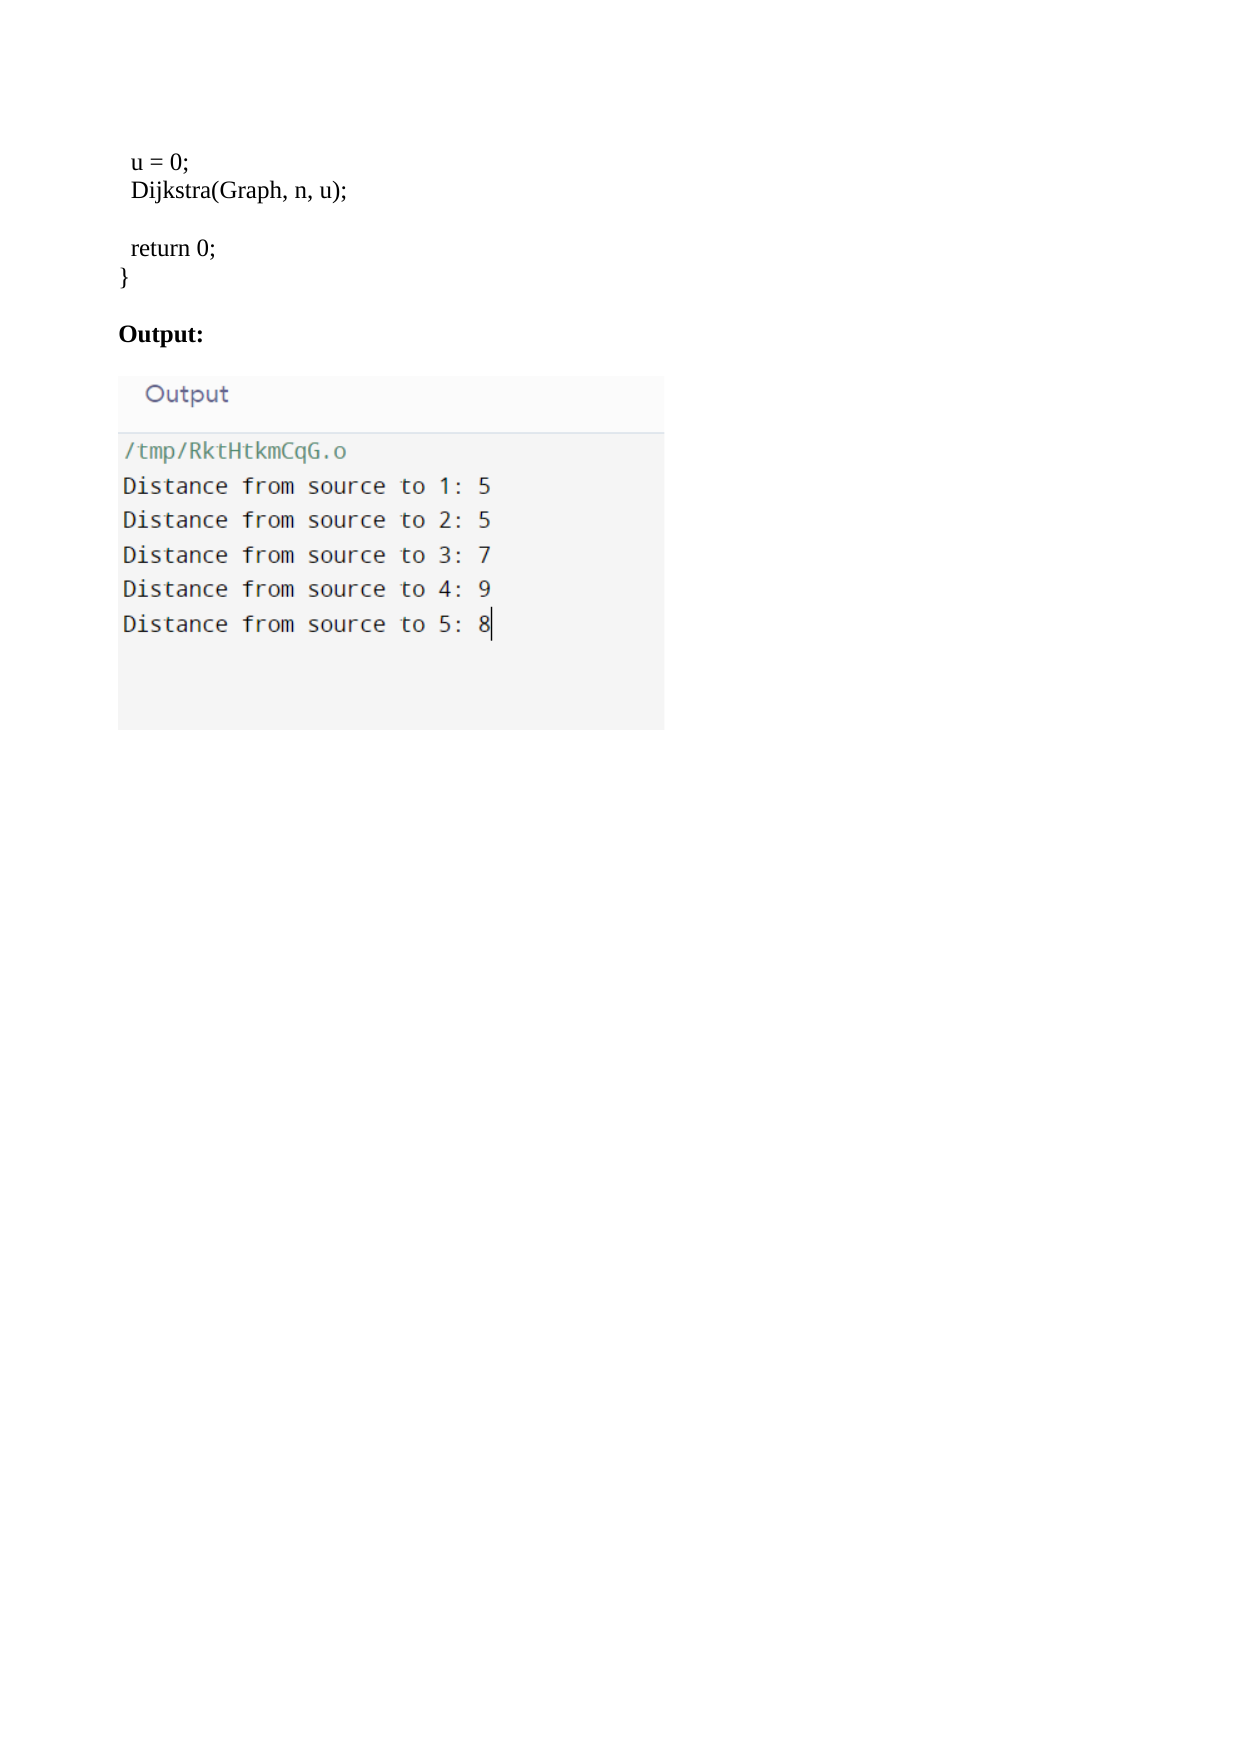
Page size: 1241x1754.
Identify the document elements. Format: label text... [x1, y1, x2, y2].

text u = 0; [118, 147, 1122, 176]
text } [118, 262, 1122, 291]
text Output: [118, 319, 1122, 348]
text Dijkstra(Graph, n, u); [118, 176, 1122, 204]
text return 0; [118, 233, 1122, 262]
